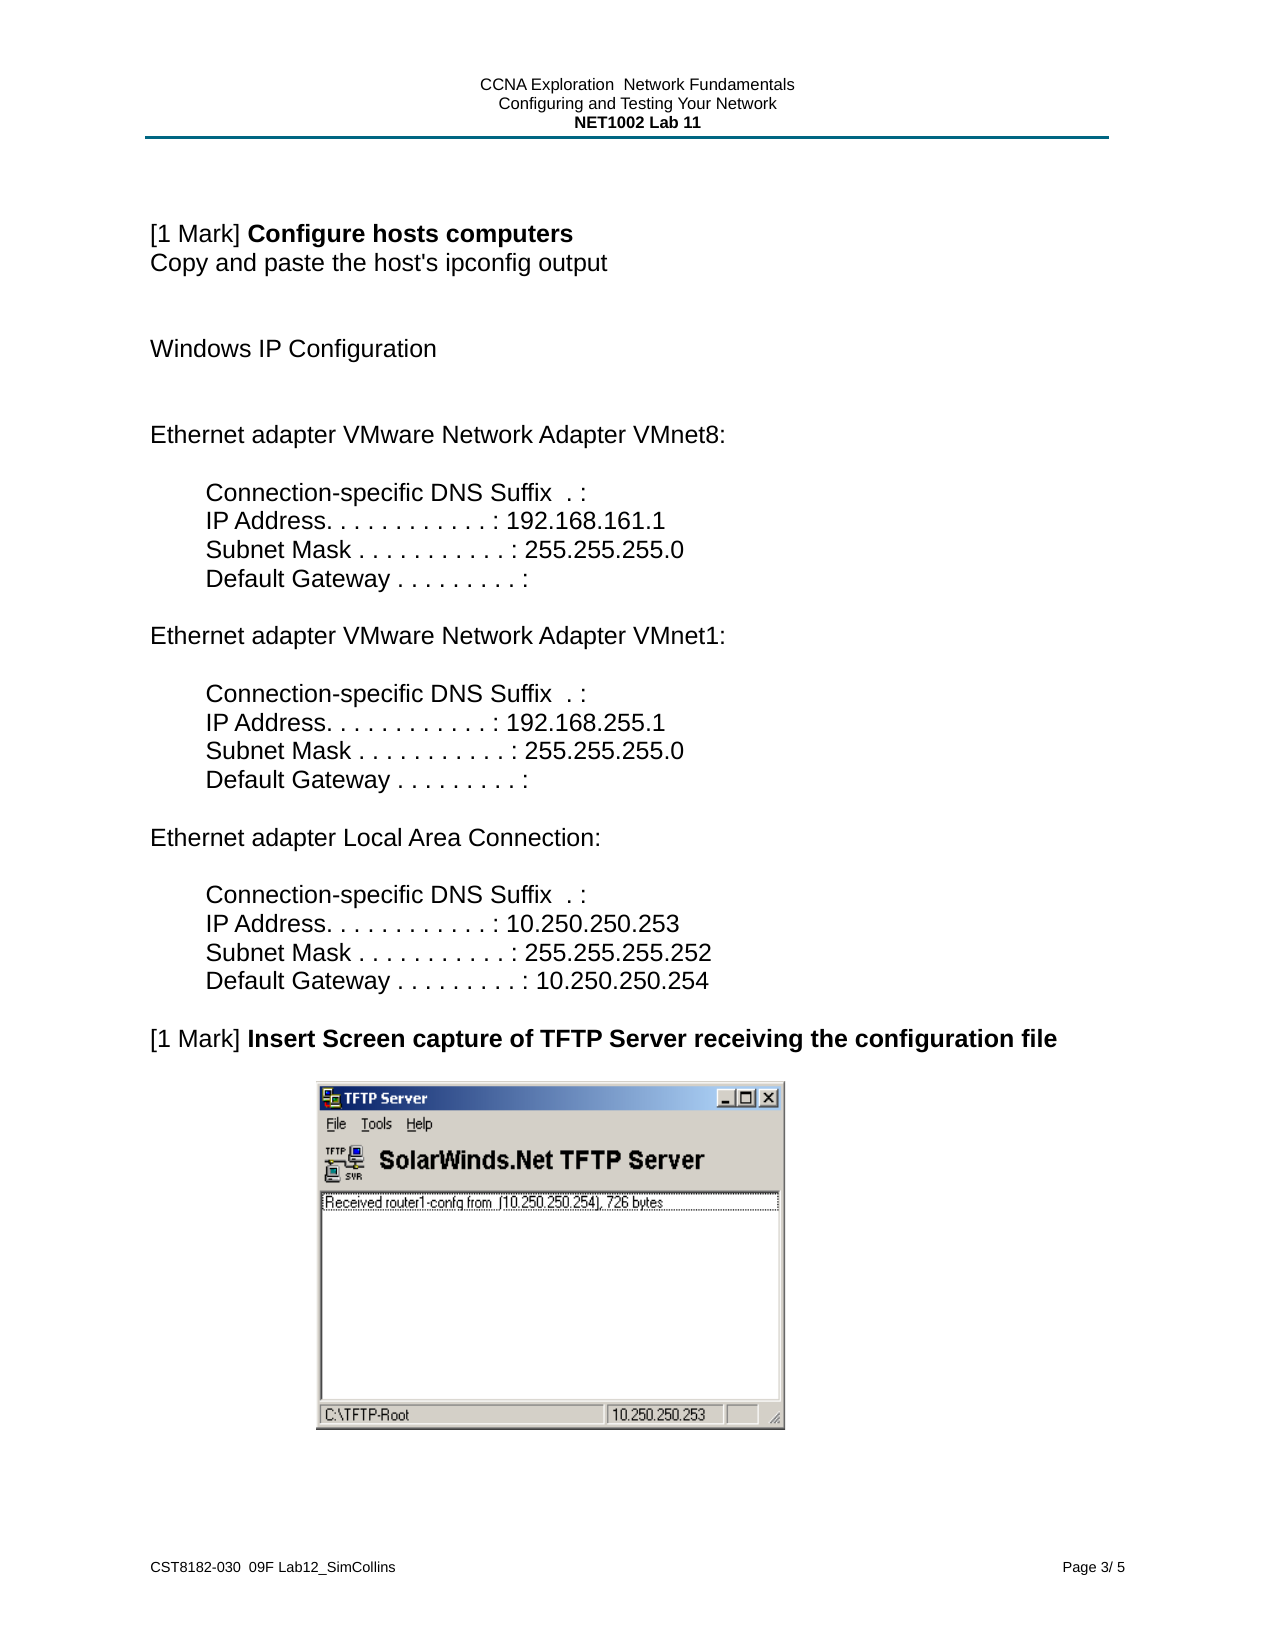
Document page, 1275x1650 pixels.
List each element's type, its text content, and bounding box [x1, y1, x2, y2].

text Default Gateway . . . . . . . . . : [150, 564, 1125, 592]
text Copy and paste the host's ipconfig output [150, 247, 1125, 276]
text Ethernet adapter Local Area Connection: [150, 822, 1125, 851]
text IP Address. . . . . . . . . . . . : 10.250.250.253 [150, 909, 1125, 937]
text [1 Mark] Configure hosts computers [150, 219, 1125, 247]
text Default Gateway . . . . . . . . . : [150, 765, 1125, 794]
text Ethernet adapter VMware Network Adapter VMnet1: [150, 621, 1125, 650]
text Connection-specific DNS Suffix . : [150, 880, 1125, 909]
text Windows IP Configuration [150, 334, 1125, 362]
text Subnet Mask . . . . . . . . . . . : 255.255.255.0 [150, 736, 1125, 765]
picture [316, 1081, 786, 1430]
text Connection-specific DNS Suffix . : [150, 477, 1125, 506]
text Connection-specific DNS Suffix . : [150, 679, 1125, 707]
text Subnet Mask . . . . . . . . . . . : 255.255.255.0 [150, 535, 1125, 564]
text IP Address. . . . . . . . . . . . : 192.168.161.1 [150, 506, 1125, 535]
text Default Gateway . . . . . . . . . : 10.250.250.254 [150, 966, 1125, 995]
text Subnet Mask . . . . . . . . . . . : 255.255.255.252 [150, 937, 1125, 966]
text Ethernet adapter VMware Network Adapter VMnet8: [150, 420, 1125, 449]
text IP Address. . . . . . . . . . . . : 192.168.255.1 [150, 707, 1125, 736]
text [1 Mark] Insert Screen capture of TFTP Server receiving the configuration file [150, 1024, 1125, 1052]
